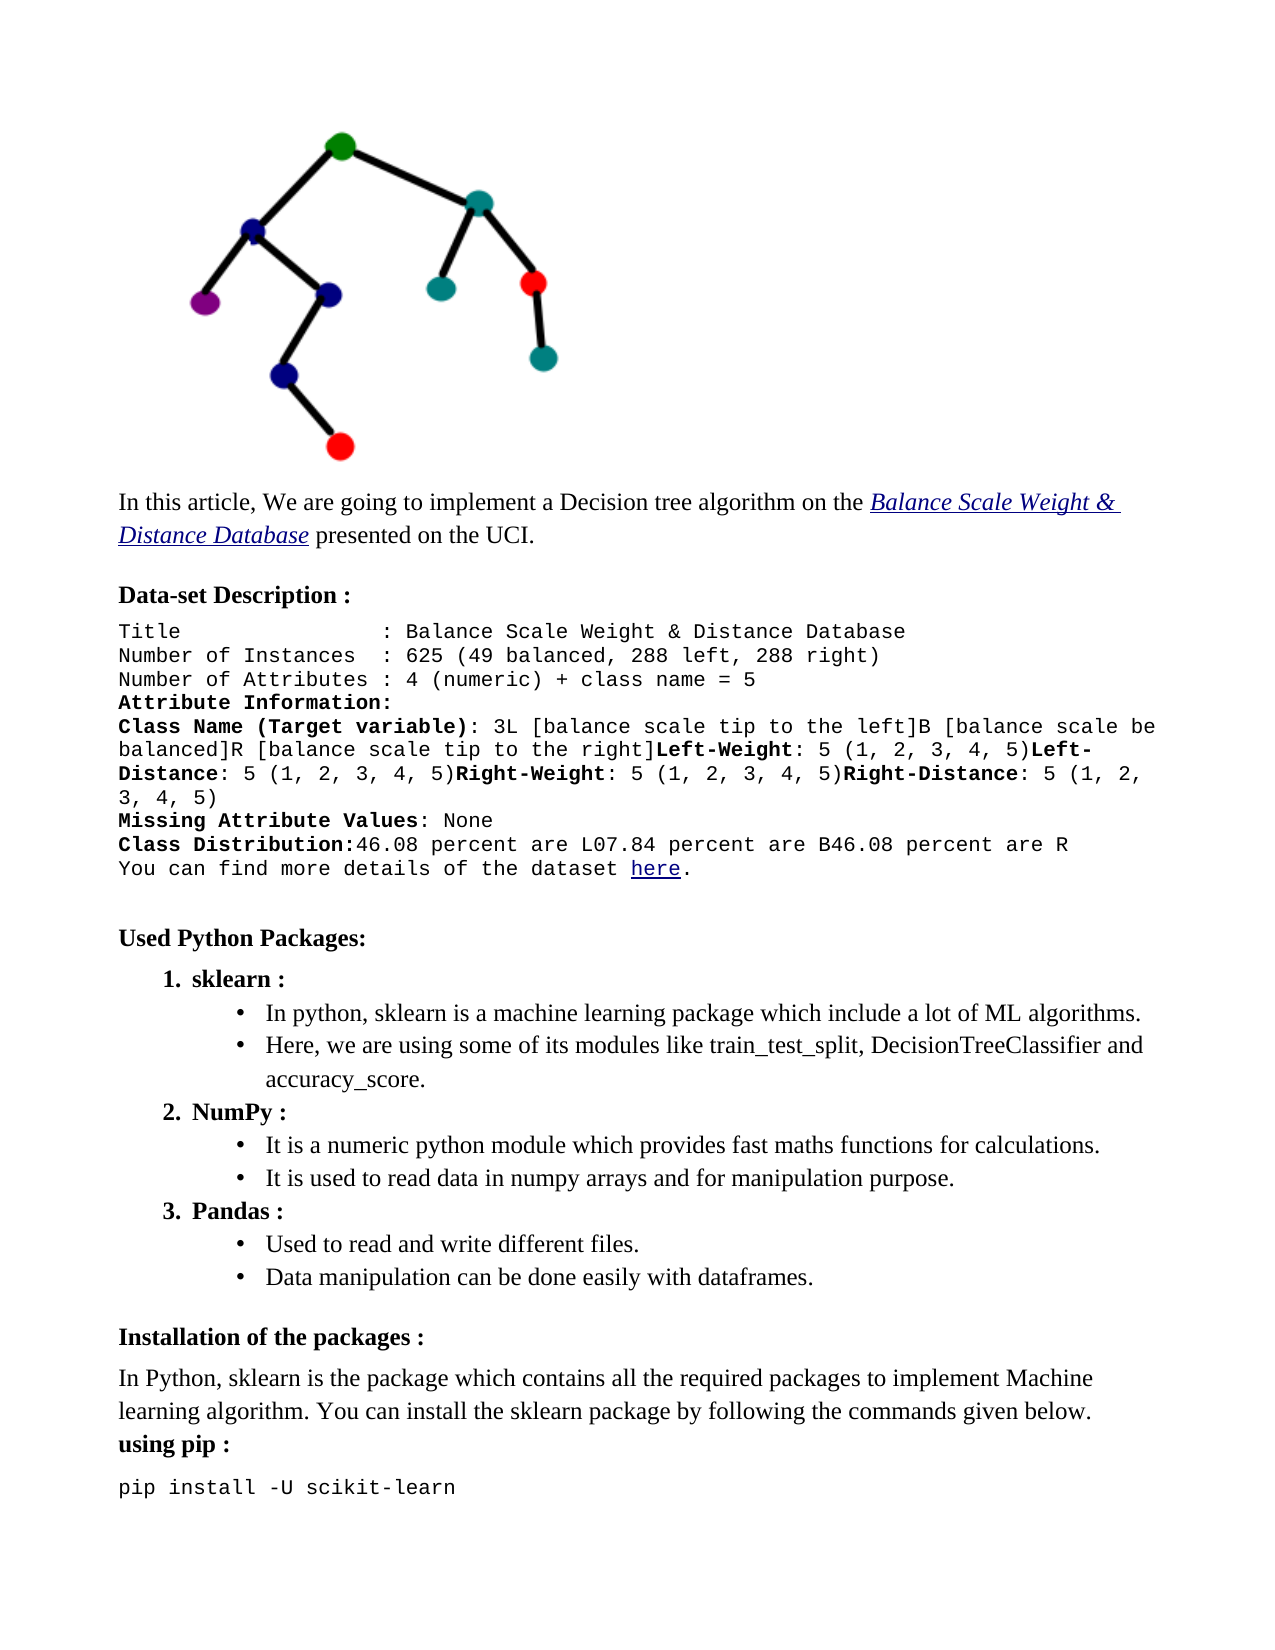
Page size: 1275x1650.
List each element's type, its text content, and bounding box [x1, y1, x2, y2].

text In Python, sklearn is the package which contains all the required packages to implement Machine learning algorithm. You can install the sklearn package by following the commands given below. using pip : [118, 1363, 1157, 1458]
text Number of Attributes : 4 (numeric) + class name = 5 [118, 668, 1157, 692]
list It is used to read data in numpy arrays and for manipulation purpose. [236, 1163, 1157, 1191]
text Class Distribution:46.08 percent are L07.84 percent are B46.08 percent are R [118, 834, 1157, 858]
text Number of Instances : 625 (49 balanced, 288 left, 288 right) [118, 645, 1157, 668]
list Used to read and write different files. [236, 1229, 1157, 1257]
list sklearn : [162, 964, 1157, 993]
list Data manipulation can be done easily with dataframes. [236, 1262, 1157, 1291]
list In python, sklearn is a machine learning package which include a lot of ML algorithms. [236, 998, 1157, 1026]
text Missing Attribute Values: None [118, 810, 1157, 834]
text pip install -U scikit-learn [118, 1477, 1157, 1500]
list It is a numeric python module which provides fast maths functions for calculations. [236, 1130, 1157, 1158]
text In this article, We are going to implement a Decision tree algorithm on the Balance Scale Weight & Distance Database presented on the UCI. [118, 487, 1157, 549]
text You can find more details of the dataset here. [118, 858, 1157, 881]
text Attribute Information: [118, 692, 1157, 716]
text Title : Balance Scale Weight & Distance Database [118, 621, 1157, 645]
list NumPy : [162, 1097, 1157, 1125]
subtitle Used Python Packages: [118, 923, 1157, 952]
subtitle Installation of the packages : [118, 1322, 1157, 1351]
list Pandas : [162, 1196, 1157, 1224]
picture [118, 118, 687, 468]
list Here, we are using some of its modules like train_test_split, DecisionTreeClassifier and accuracy_score. [236, 1031, 1157, 1092]
text Class Name (Target variable): 3L [balance scale tip to the left]B [balance scale be balanced]R [balance scale tip to the right]Left-Weight: 5 (1, 2, 3, 4, 5)Left-Distance: 5 (1, 2, 3, 4, 5)Right-Weight: 5 (1, 2, 3, 4, 5)Right-Distance: 5 (1, 2, 3, 4, 5) [118, 716, 1157, 810]
subtitle Data-set Description : [118, 580, 1157, 609]
